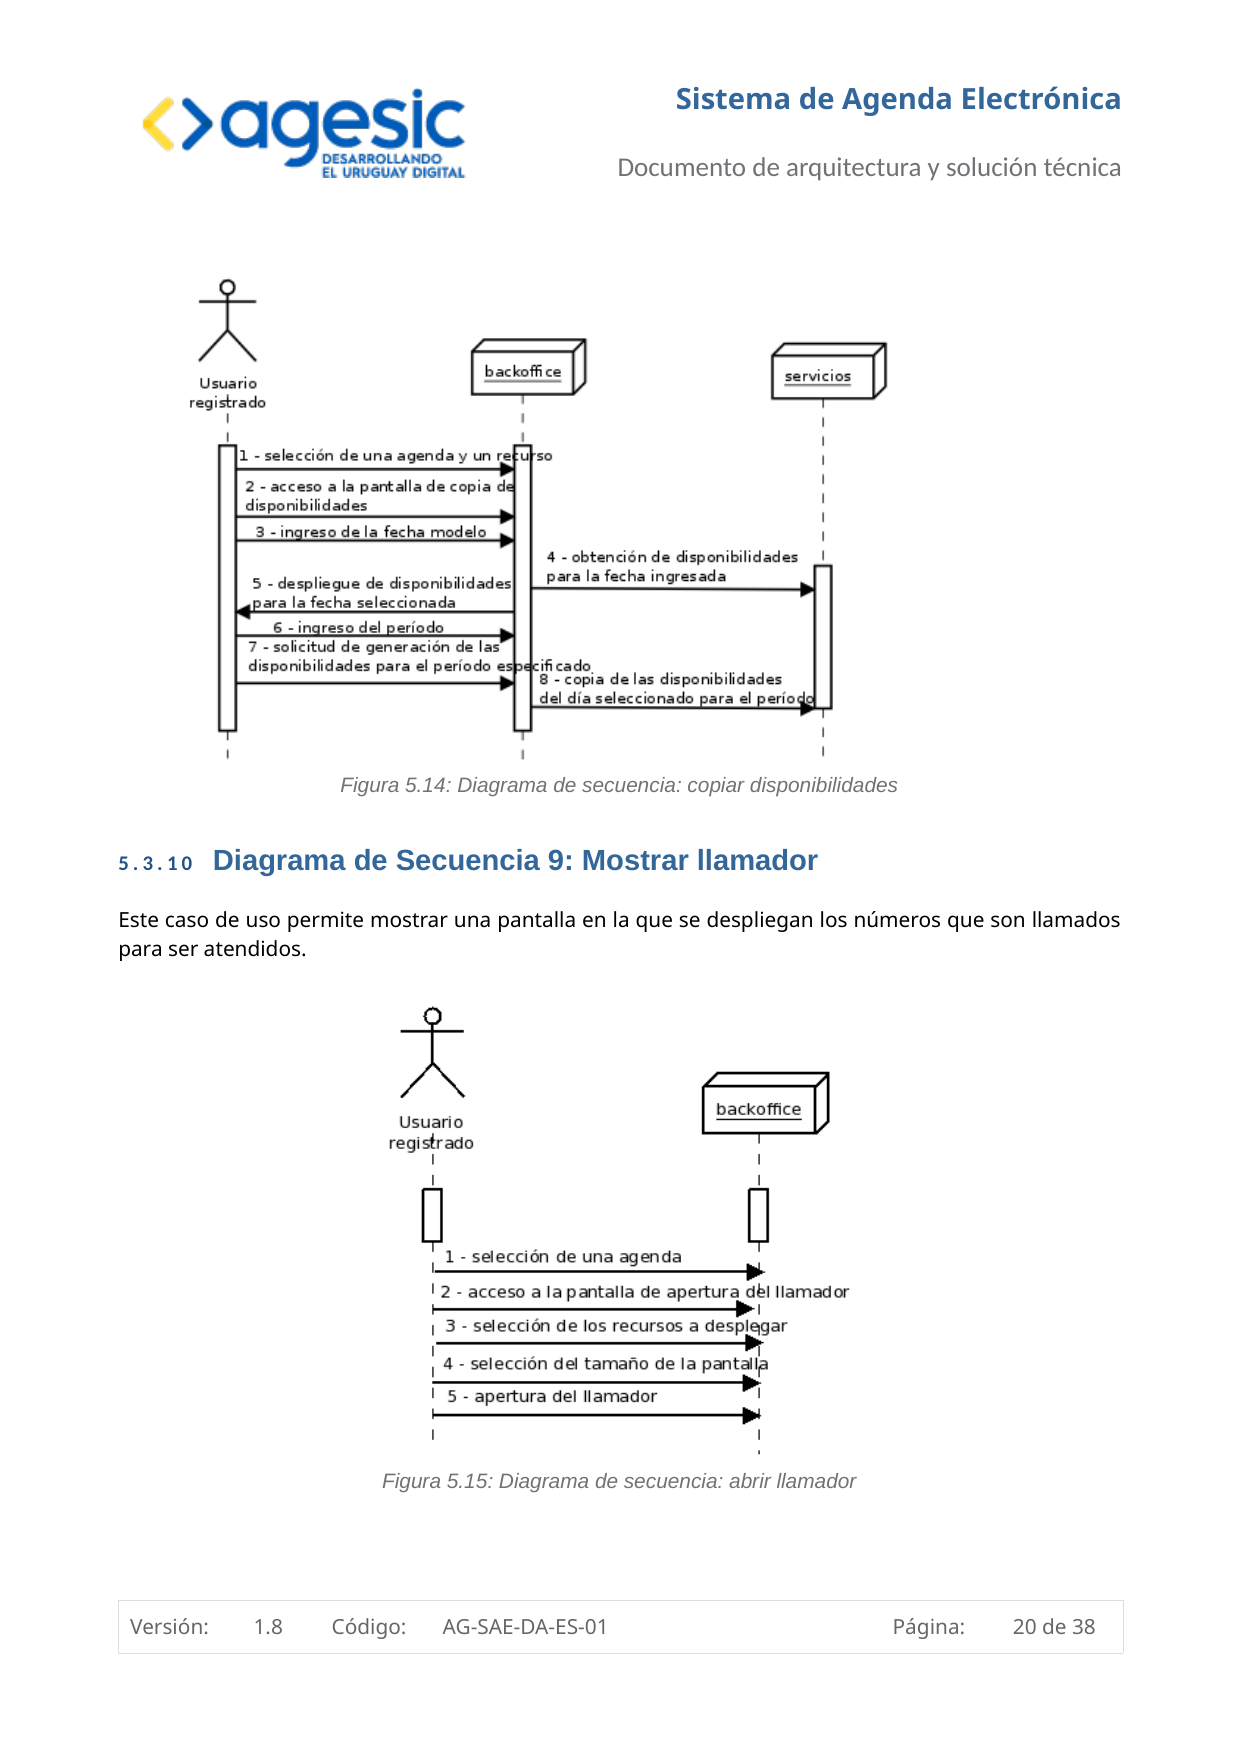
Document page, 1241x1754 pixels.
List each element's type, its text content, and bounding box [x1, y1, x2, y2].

text Figura 5.15: Diagrama de secuencia: abrir llamador [357, 992, 883, 1493]
text Figura 5.14: Diagrama de secuencia: copiar disponibilidades [162, 266, 1079, 797]
picture [142, 88, 466, 178]
text Este caso de uso permite mostrar una pantalla en la que se despliegan los números que son llamados para ser atendidos. [118, 906, 1122, 962]
picture [389, 992, 852, 1457]
picture [189, 265, 1052, 761]
subtitle Diagrama de Secuencia 9: Mostrar llamador [118, 266, 1122, 876]
